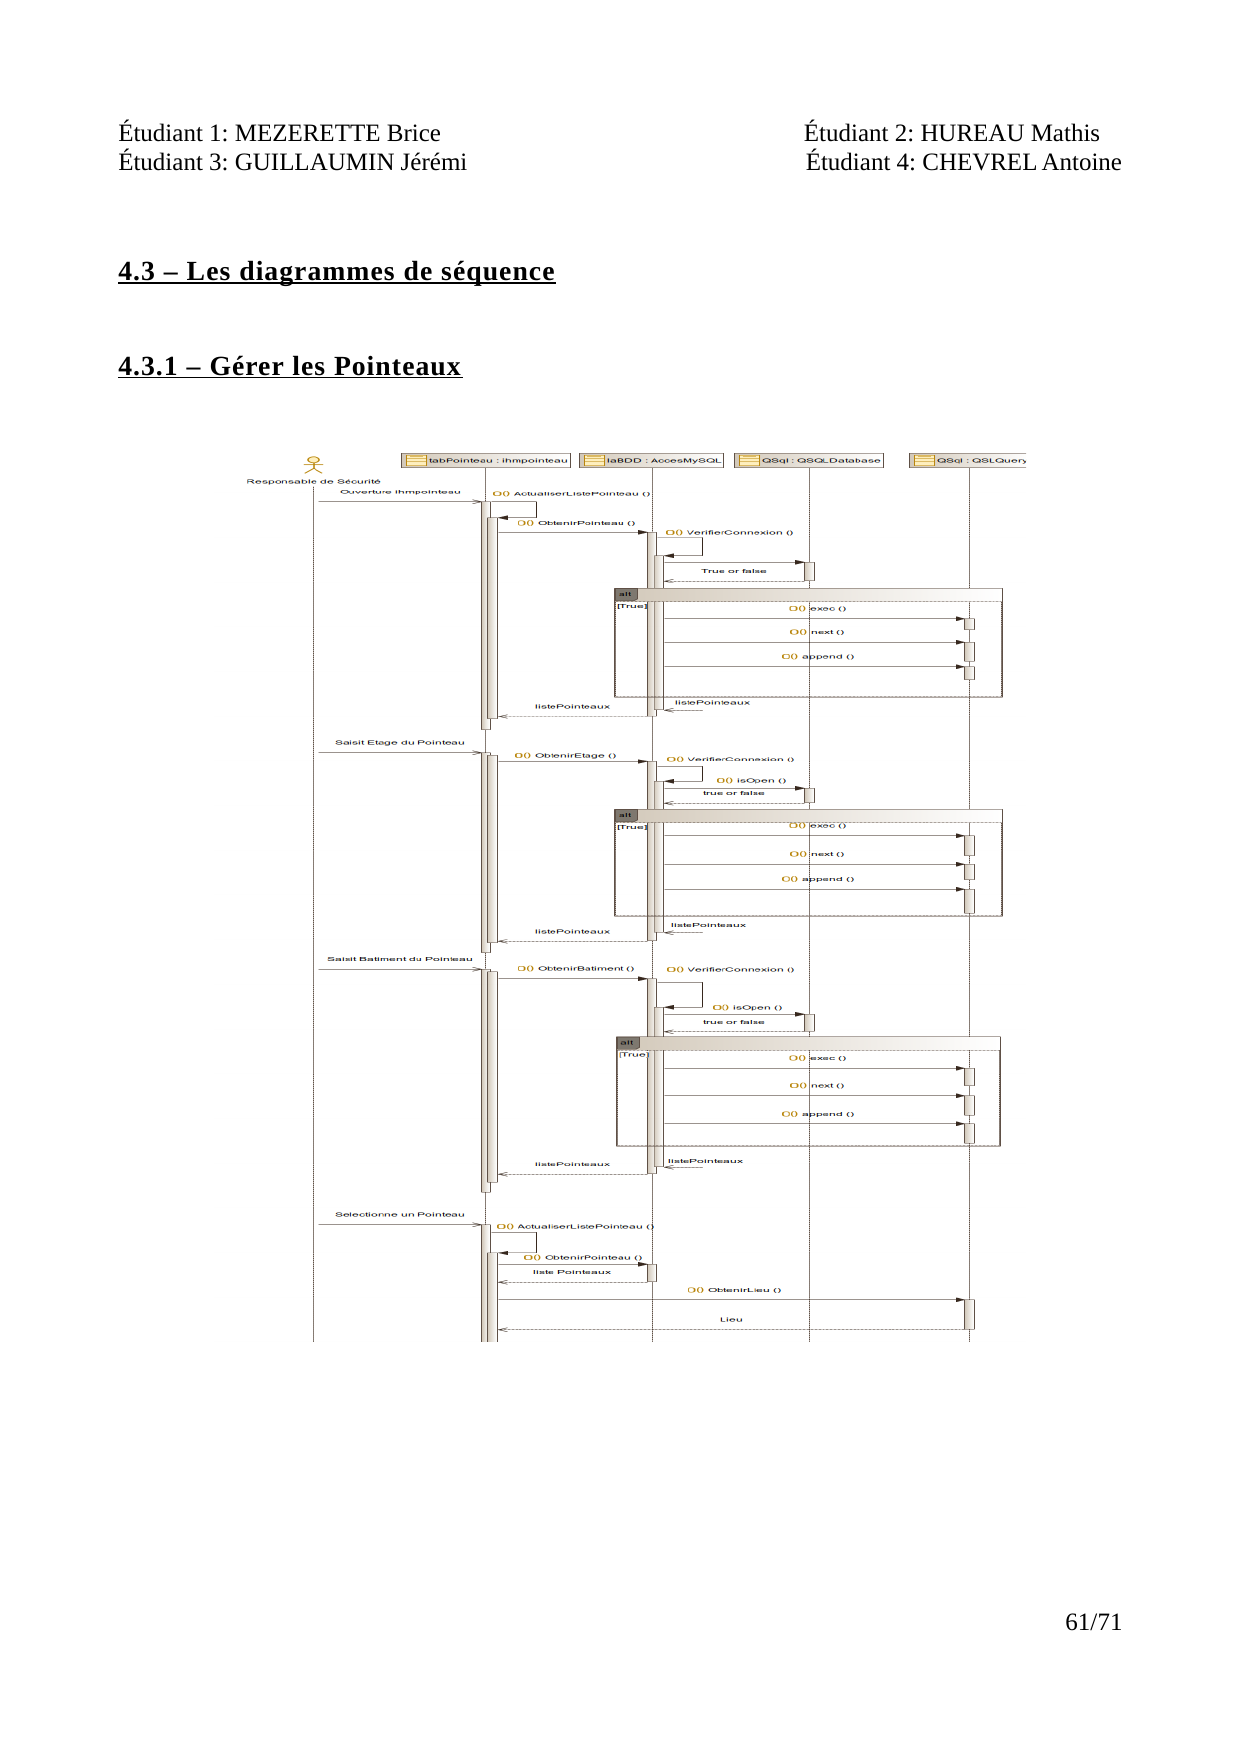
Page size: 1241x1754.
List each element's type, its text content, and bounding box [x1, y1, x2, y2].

text 4.3.1 – Gérer les Pointeaux [118, 349, 1122, 381]
subtitle 4.3 – Les diagrammes de séquence [118, 255, 1122, 287]
picture [214, 448, 1027, 1342]
